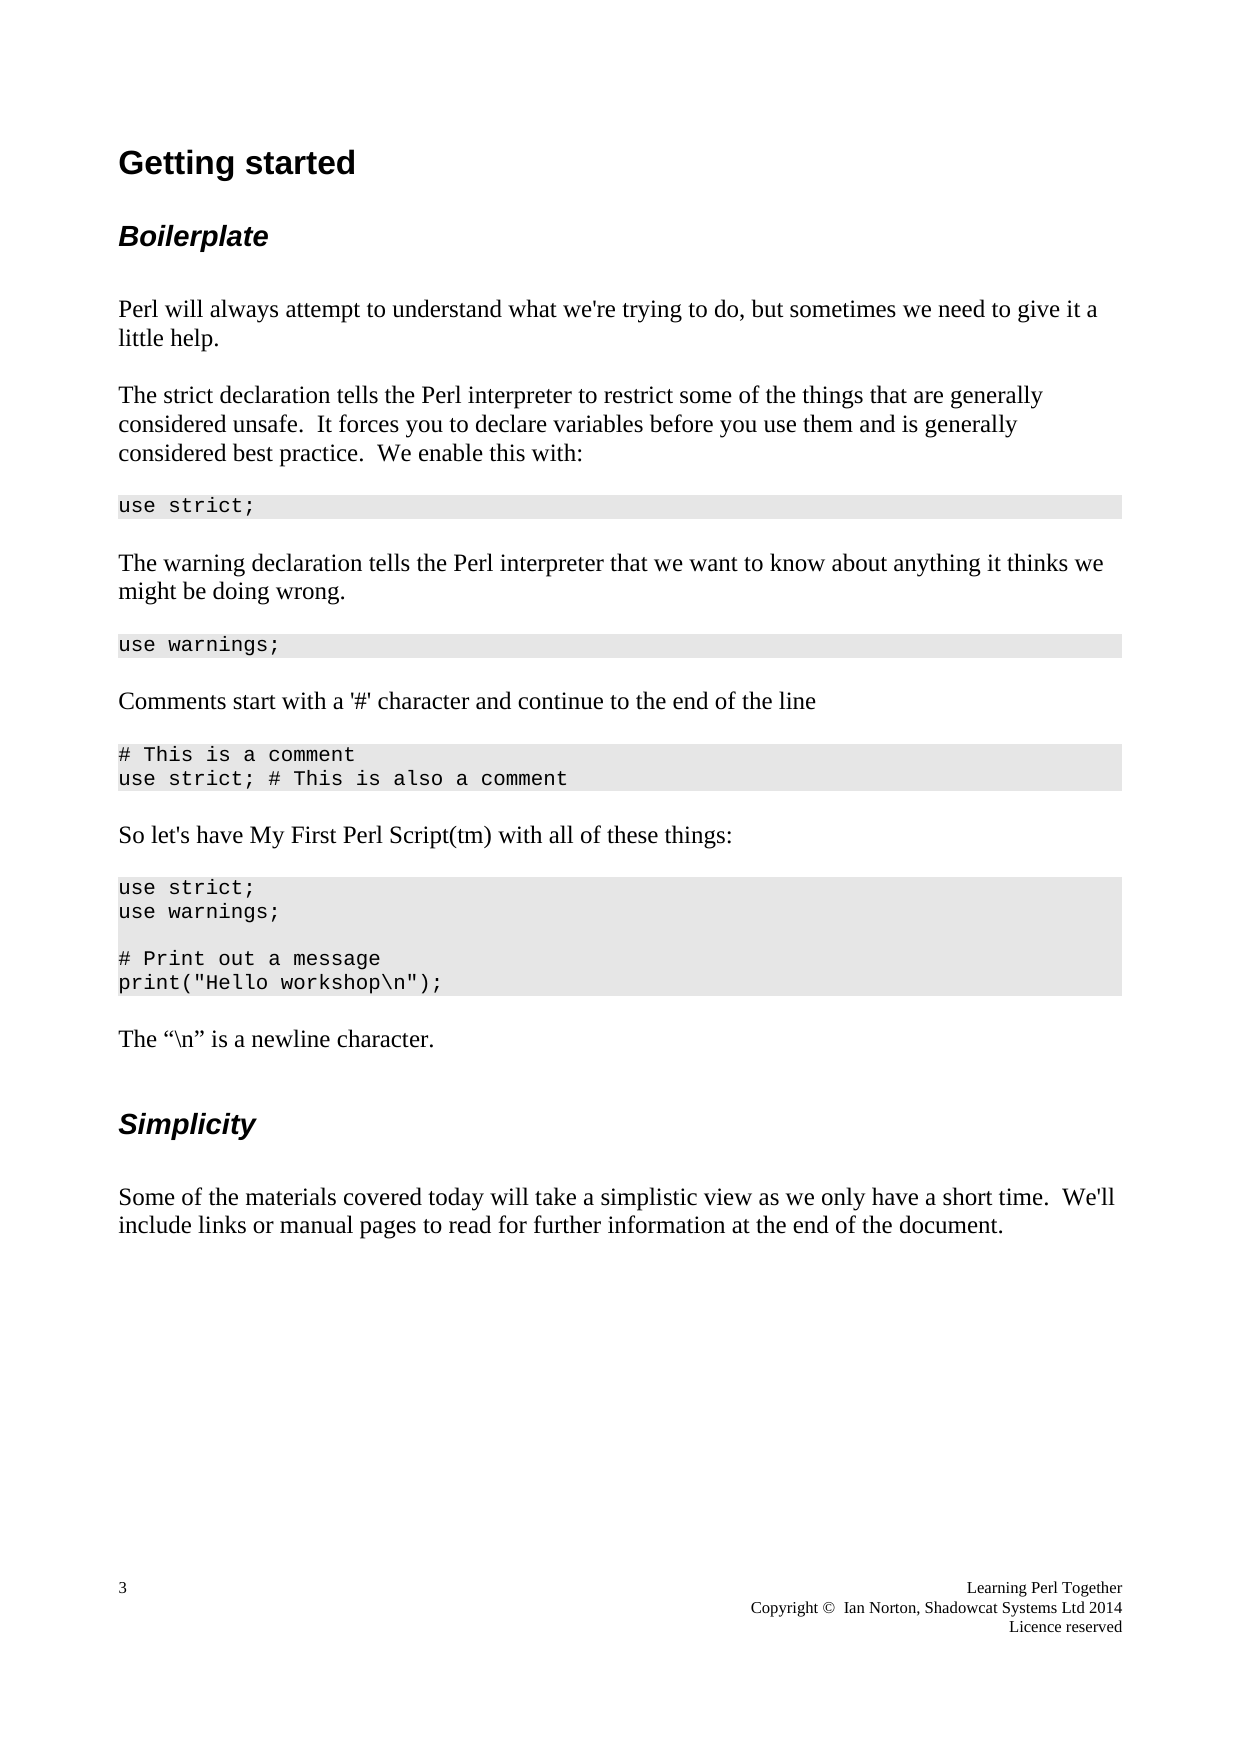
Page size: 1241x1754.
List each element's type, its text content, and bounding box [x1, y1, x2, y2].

text Comments start with a '#' character and continue to the end of the line [118, 686, 1122, 715]
text use warnings; [118, 634, 1122, 658]
text use strict; [118, 495, 1122, 519]
subtitle Boilerplate [118, 219, 1122, 253]
text The “\n” is a newline character. [118, 1024, 1122, 1053]
text So let's have My First Perl Script(tm) with all of these things: [118, 820, 1122, 849]
text The strict declaration tells the Perl interpreter to restrict some of the things that are generally considered unsafe. It forces you to declare variables before you use them and is generally considered best practice. We enable this with: [118, 380, 1122, 467]
subtitle Simplicity [118, 1107, 1122, 1140]
text # Print out a message [118, 948, 1122, 972]
subtitle Getting started [118, 143, 1122, 182]
text Some of the materials covered today will take a simplistic view as we only have a short time. We'll include links or manual pages to read for further information at the end of the document. [118, 1182, 1122, 1239]
text The warning declaration tells the Perl interpreter that we want to know about anything it thinks we might be doing wrong. [118, 548, 1122, 605]
text Perl will always attempt to understand what we're trying to do, but sometimes we need to give it a little help. [118, 294, 1122, 352]
text use strict; # This is also a comment [118, 767, 1122, 791]
text # This is a comment [118, 744, 1122, 767]
text use warnings; [118, 901, 1122, 925]
text print("Hello workshop\n"); [118, 972, 1122, 996]
text use strict; [118, 877, 1122, 901]
